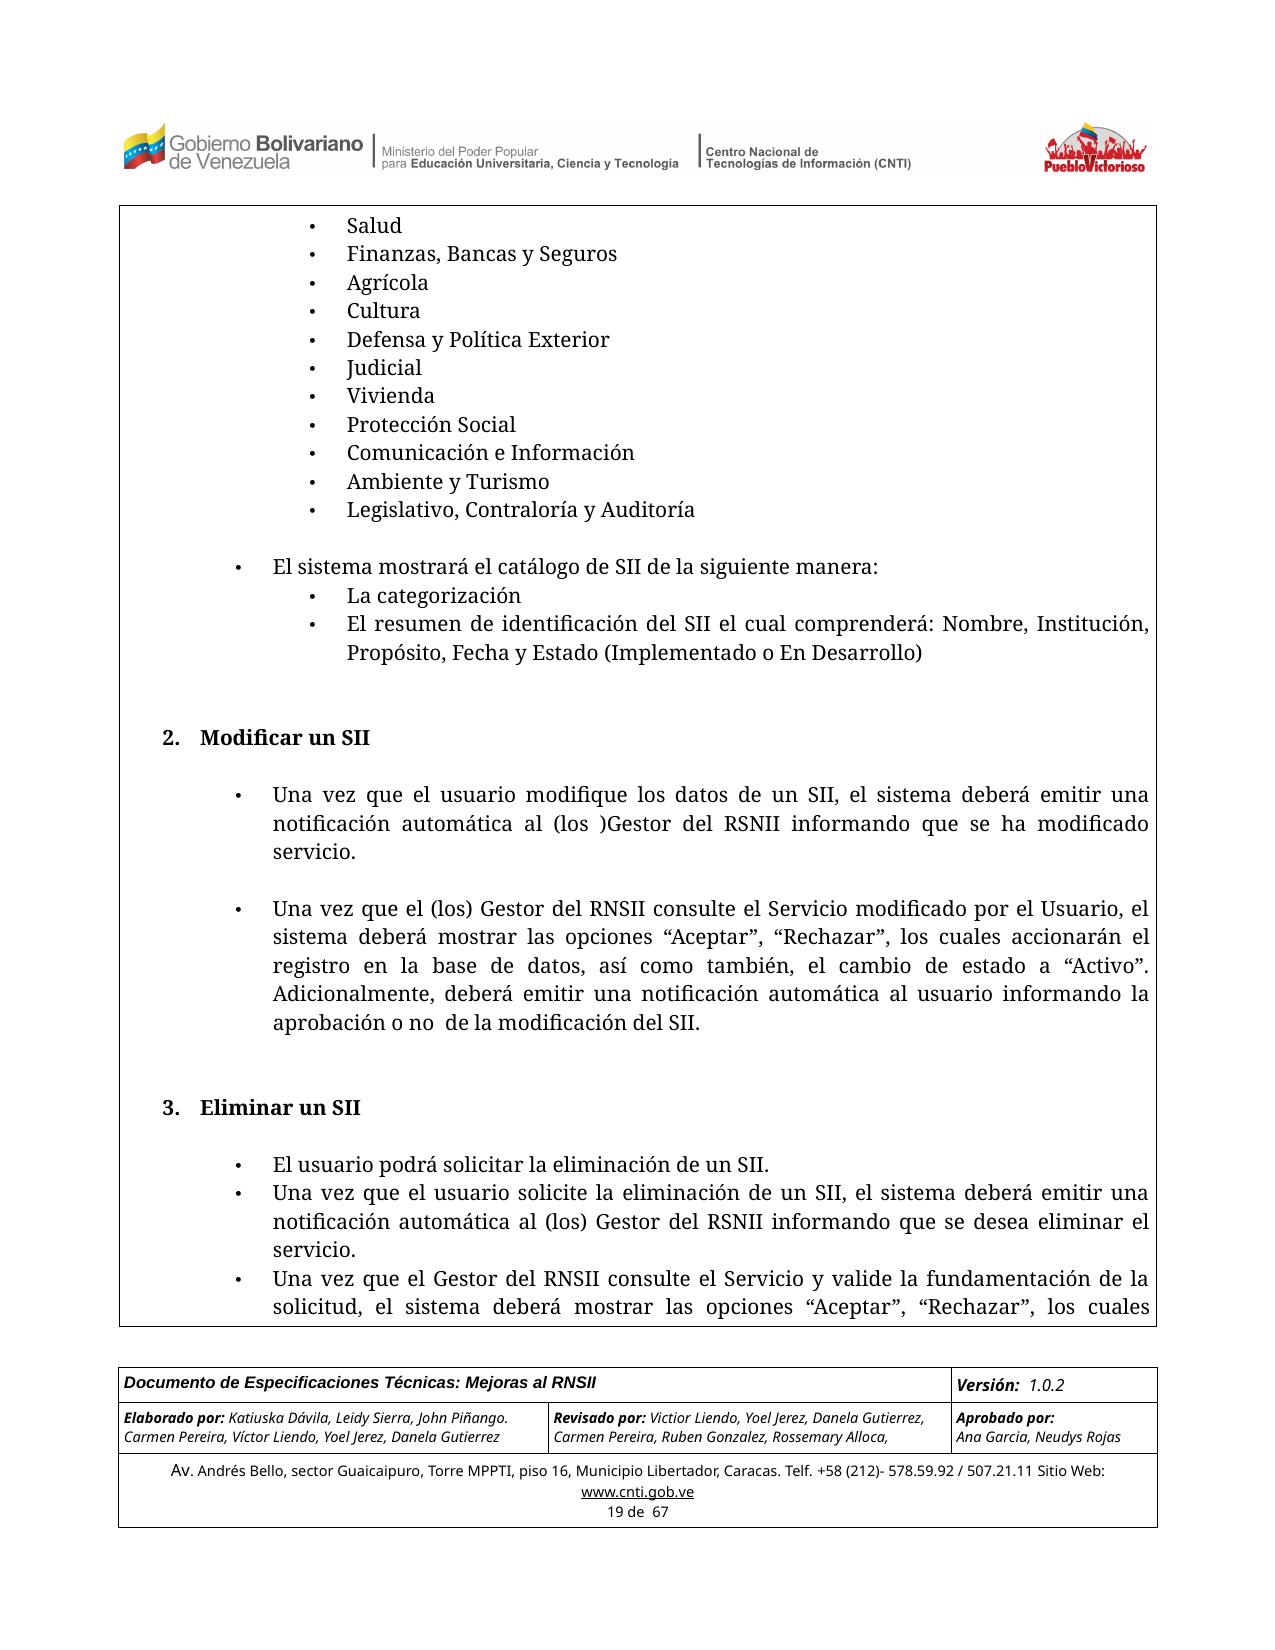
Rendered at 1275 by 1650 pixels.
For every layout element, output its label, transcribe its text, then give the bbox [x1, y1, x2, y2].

table_cell Registrar un SII: Los campos a incorporar son: Una vez el usuario acceda al módulo de registro de un SII, el sistema por defecto deberá mostrar la siguiente pregunta cerrada: ¿El SII que desea registrar se encuentra desarrollado? - Si - No En caso que el usuario seleccione “Si” se deberán activan las siguientes fichas o pestañas: Descripción General Restricciones Técnicas Descripción Técnica Soporte del Servicio Datos de Autoría En caso que le usuario seleccione “No” se deberá activar solamente la ficha o pestaña “Descripción General” adicionando un campo Fecha Plan de Implementación, que posteriormente será llenado por el Gestor de Instituciones y Usuarios del RNSII. Una vez que el usuario registre un SII desarrollado, el sistema deberá emitir una notificación automática al (los) Gestor del RSNII informando que se ha registrado un nuevo servicio. Una vez que el Gestor del RSNII consulte el Servicio registrado por el Usuario, el sistema deberá mostrar las opciones “Aceptar”, “Rechazar”, los cuales accionarán el registro en la base de datos, así como también, el cambio de estado a “Activo”, adicionalmente, se deberá activar el campo para Incorporar el acuerdo a suscribir entre el Gestor del RNSII y la institución (documento adjunto) El sistema deberá emitir alertas tanto al (los) Gestor de Instituciones y Usuarios del RNSII como al Usuario informando que el Plan de Implementación está por vencerse (dicha notificación deberá ser emitida dos (2) días hábiles antes de la fecha de culminación del Plan). Una vez que el Gestor de Instituciones y Usuarios del RNSII recibe la actualización del estatus del plan, deberá actualizar la Fecha del nuevo Plan de Implementación. Los SII deberá ser Registrados según la siguiente Caracterización: Comercio Educación Energía y Minas Ciencia, Tecnología y Educación Universitaria Transporte Alimentación Salud Finanzas, Bancas y Seguros Agrícola Cultura Defensa y Política Exterior Judicial Vivienda Protección Social Comunicación e Información Ambiente y Turismo Legislativo, Contraloría y Auditoría El sistema mostrará el catálogo de SII de la siguiente manera: La categorización El resumen de identificación del SII el cual comprenderá: Nombre, Institución, Propósito, Fecha y Estado (Implementado o En Desarrollo) Modificar un SII Una vez que el usuario modifique los datos de un SII, el sistema deberá emitir una notificación automática al (los )Gestor del RSNII informando que se ha modificado servicio. Una vez que el (los) Gestor del RNSII consulte el Servicio modificado por el Usuario, el sistema deberá mostrar las opciones “Aceptar”, “Rechazar”, los cuales accionarán el registro en la base de datos, así como también, el cambio de estado a “Activo”. Adicionalmente, deberá emitir una notificación automática al usuario informando la aprobación o no de la modificación del SII. Eliminar un SII El usuario podrá solicitar la eliminación de un SII. Una vez que el usuario solicite la eliminación de un SII, el sistema deberá emitir una notificación automática al (los) Gestor del RSNII informando que se desea eliminar el servicio. Una vez que el Gestor del RNSII consulte el Servicio y valide la fundamentación de la solicitud, el sistema deberá mostrar las opciones “Aceptar”, “Rechazar”, los cuales accionarán el registro en la base de datos, así como también, el cambio de estado a “Inactivo”. Adicionalmente, deberá emitir una notificación automática al usuario informando la aprobación o no de la eliminación del SII. La eliminación del Servicio será lógica, quedando finalmente en estado “Inactivo” y no perceptible para los usuarios finales. [120, 206, 1156, 1326]
picture [118, 118, 1157, 176]
